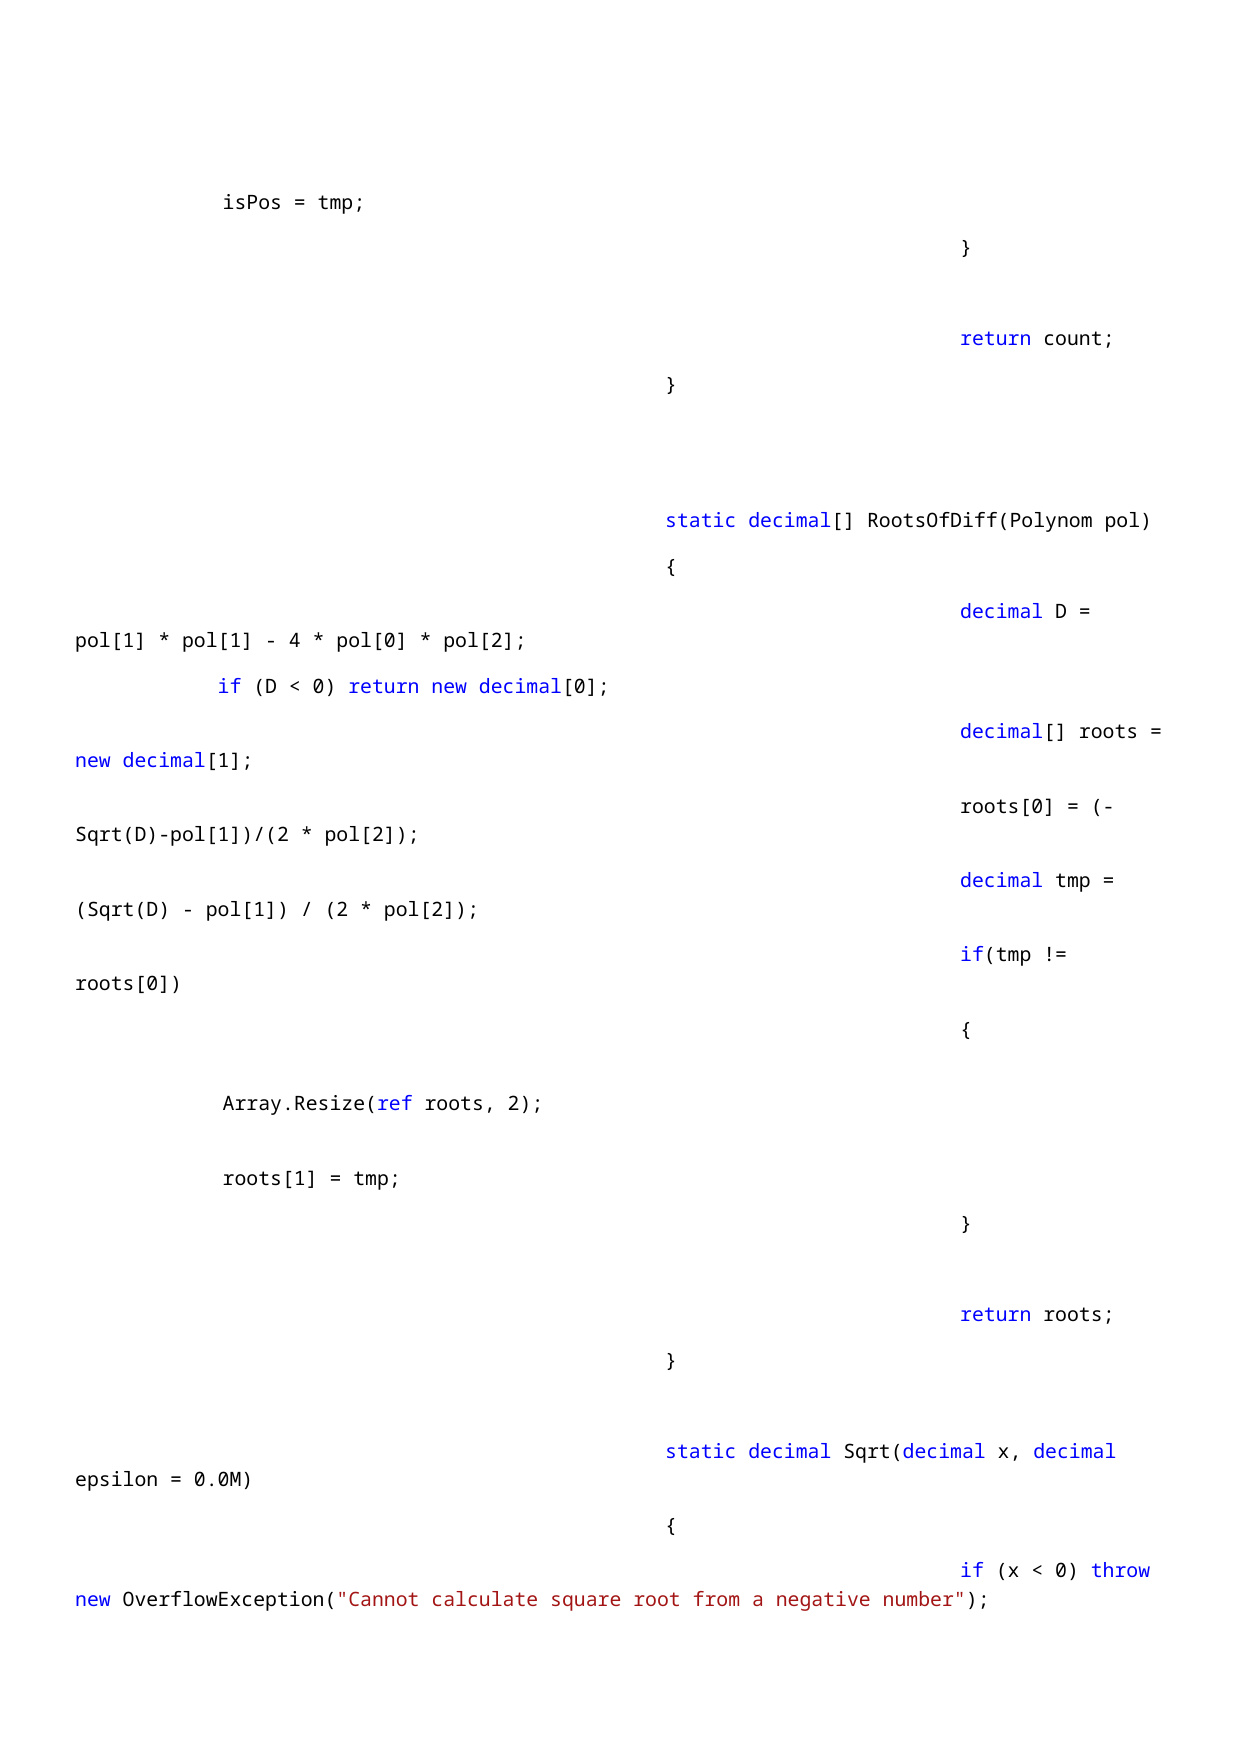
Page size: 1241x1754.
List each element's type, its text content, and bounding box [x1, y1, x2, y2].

text } [75, 1346, 1165, 1373]
text decimal[] roots = new decimal[1]; [75, 717, 1165, 773]
text } [75, 370, 1165, 397]
text { [75, 1015, 1165, 1042]
text static decimal Sqrt(decimal x, decimal epsilon = 0.0M) [75, 1437, 1165, 1493]
text if (x < 0) throw new OverflowException("Cannot calculate square root from a negative number"); [75, 1557, 1165, 1613]
text { [75, 1511, 1165, 1538]
text } [75, 233, 1165, 260]
text roots[1] = tmp; [75, 1135, 1165, 1191]
text Array.Resize(ref roots, 2); [75, 1061, 1165, 1116]
text decimal D = pol[1] * pol[1] - 4 * pol[0] * pol[2]; [75, 598, 1165, 653]
text } [75, 1209, 1165, 1236]
text roots[0] = (-Sqrt(D)-pol[1])/(2 * pol[2]); [75, 792, 1165, 848]
text if(tmp != roots[0]) [75, 941, 1165, 996]
text if (D < 0) return new decimal[0]; [75, 672, 1165, 699]
text static decimal[] RootsOfDiff(Polynom pol) [75, 507, 1165, 533]
text return roots; [75, 1300, 1165, 1327]
text decimal tmp = (Sqrt(D) - pol[1]) / (2 * pol[2]); [75, 866, 1165, 922]
text isPos = tmp; [75, 159, 1165, 215]
text { [75, 552, 1165, 579]
text return count; [75, 324, 1165, 351]
